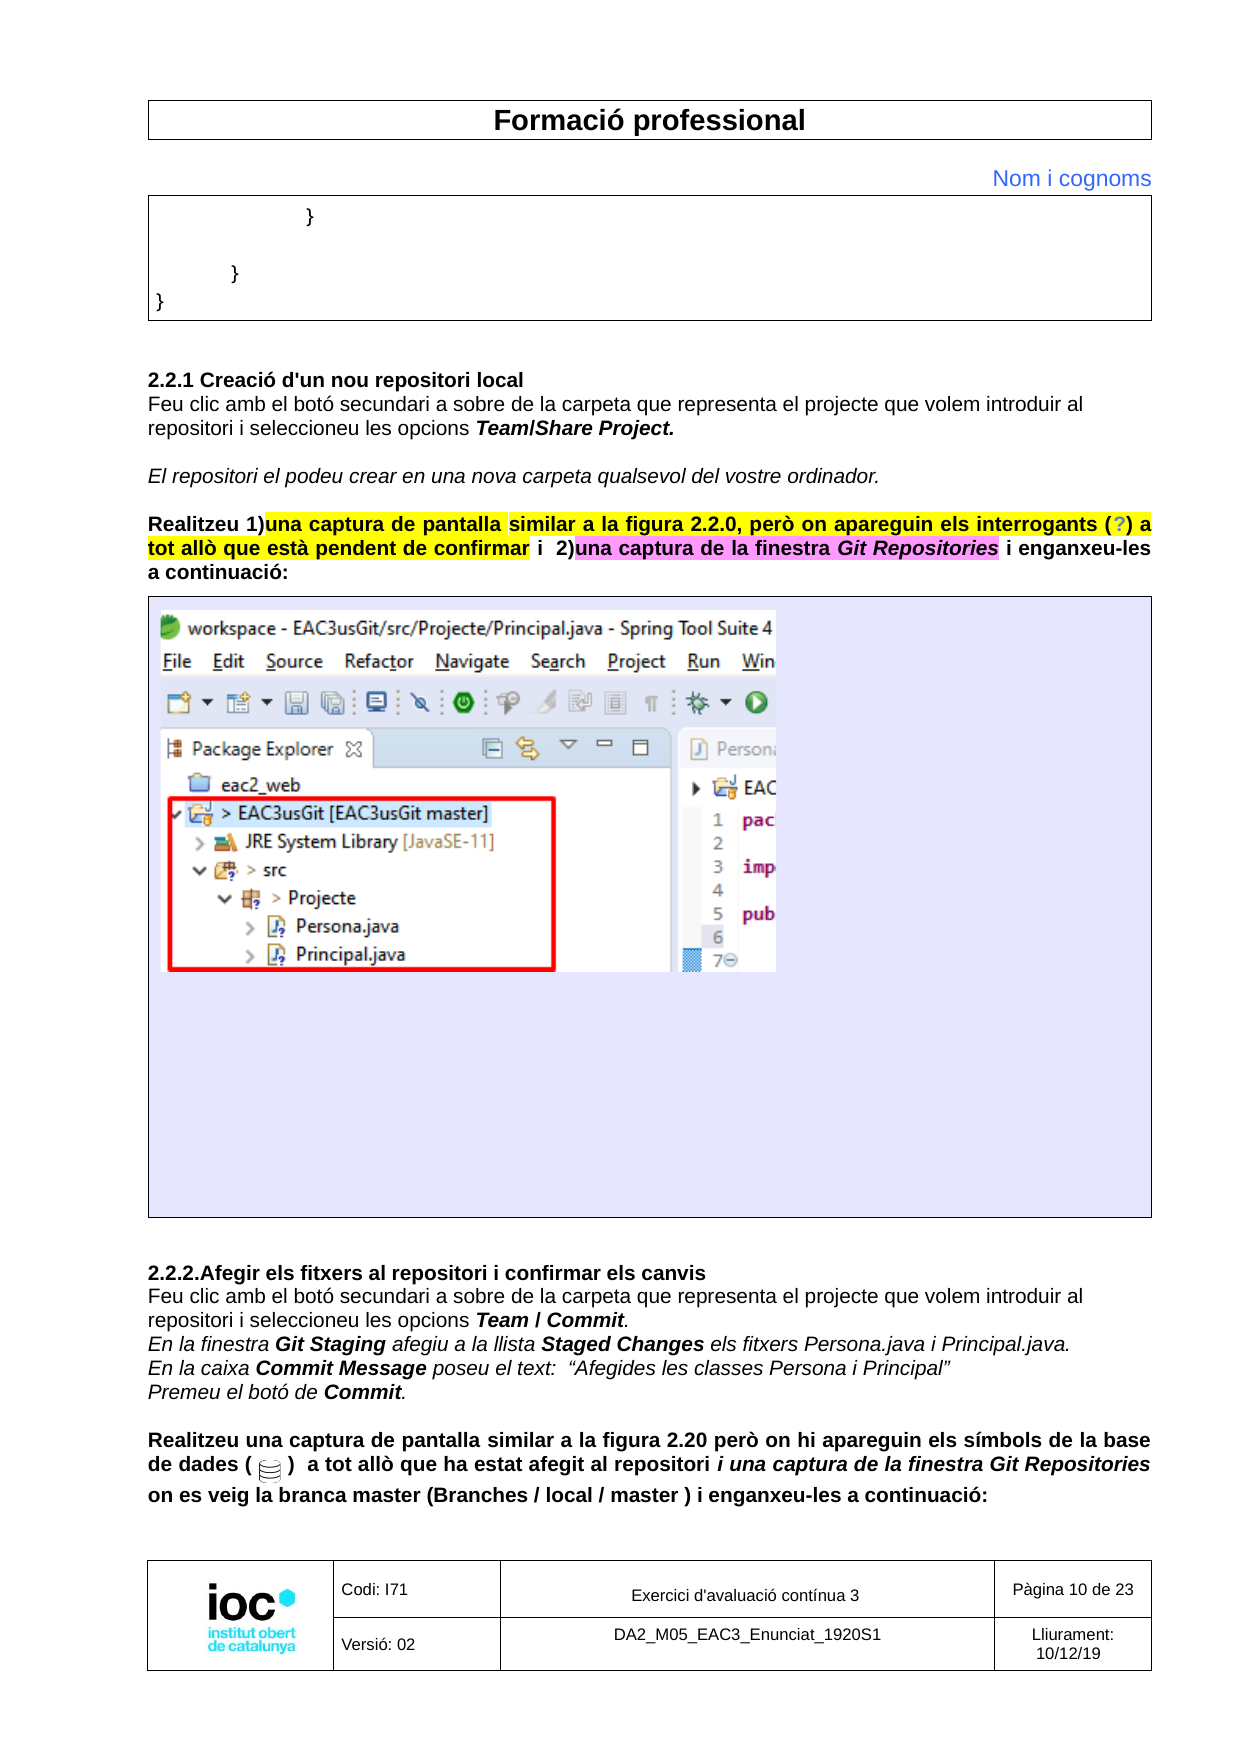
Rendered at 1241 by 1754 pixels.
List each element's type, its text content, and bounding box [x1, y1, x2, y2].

picture [258, 1460, 281, 1483]
picture [195, 1570, 309, 1665]
text Premeu el botó de Commit. [148, 1380, 1151, 1404]
text Realitzeu 1)una captura de pantalla similar a la figura 2.2.0, però on apareguin els interrogants (?) a tot allò que està pendent de confirmar i 2)una captura de la finestra Git Repositories i enganxeu-les a continuació: [148, 512, 1151, 584]
table_cell } } } [149, 196, 1151, 320]
picture [160, 610, 777, 972]
table_header [149, 597, 1151, 1217]
text Realitzeu una captura de pantalla similar a la figura 2.20 però on hi apareguin els símbols de la base de dades ( ) a tot allò que ha estat afegit al repositori i una captura de la finestra Git Repositories on es veig la branca master (Branches / local / master ) i enganxeu-les a continuació: [148, 1428, 1151, 1507]
text Feu clic amb el botó secundari a sobre de la carpeta que representa el projecte que volem introduir al repositori i seleccioneu les opcions Team / Commit. [148, 1284, 1151, 1332]
text El repositori el podeu crear en una nova carpeta qualsevol del vostre ordinador. [148, 464, 1151, 488]
text En la caixa Commit Message poseu el text: “Afegides les classes Persona i Principal” [148, 1356, 1151, 1380]
text En la finestra Git Staging afegiu a la llista Staged Changes els fitxers Persona.java i Principal.java. [148, 1332, 1151, 1356]
text 2.2.1 Creació d'un nou repositori local [148, 368, 1151, 392]
text 2.2.2.Afegir els fitxers al repositori i confirmar els canvis [148, 1260, 1151, 1284]
text Feu clic amb el botó secundari a sobre de la carpeta que representa el projecte que volem introduir al repositori i seleccioneu les opcions Team/Share Project. [148, 392, 1151, 440]
